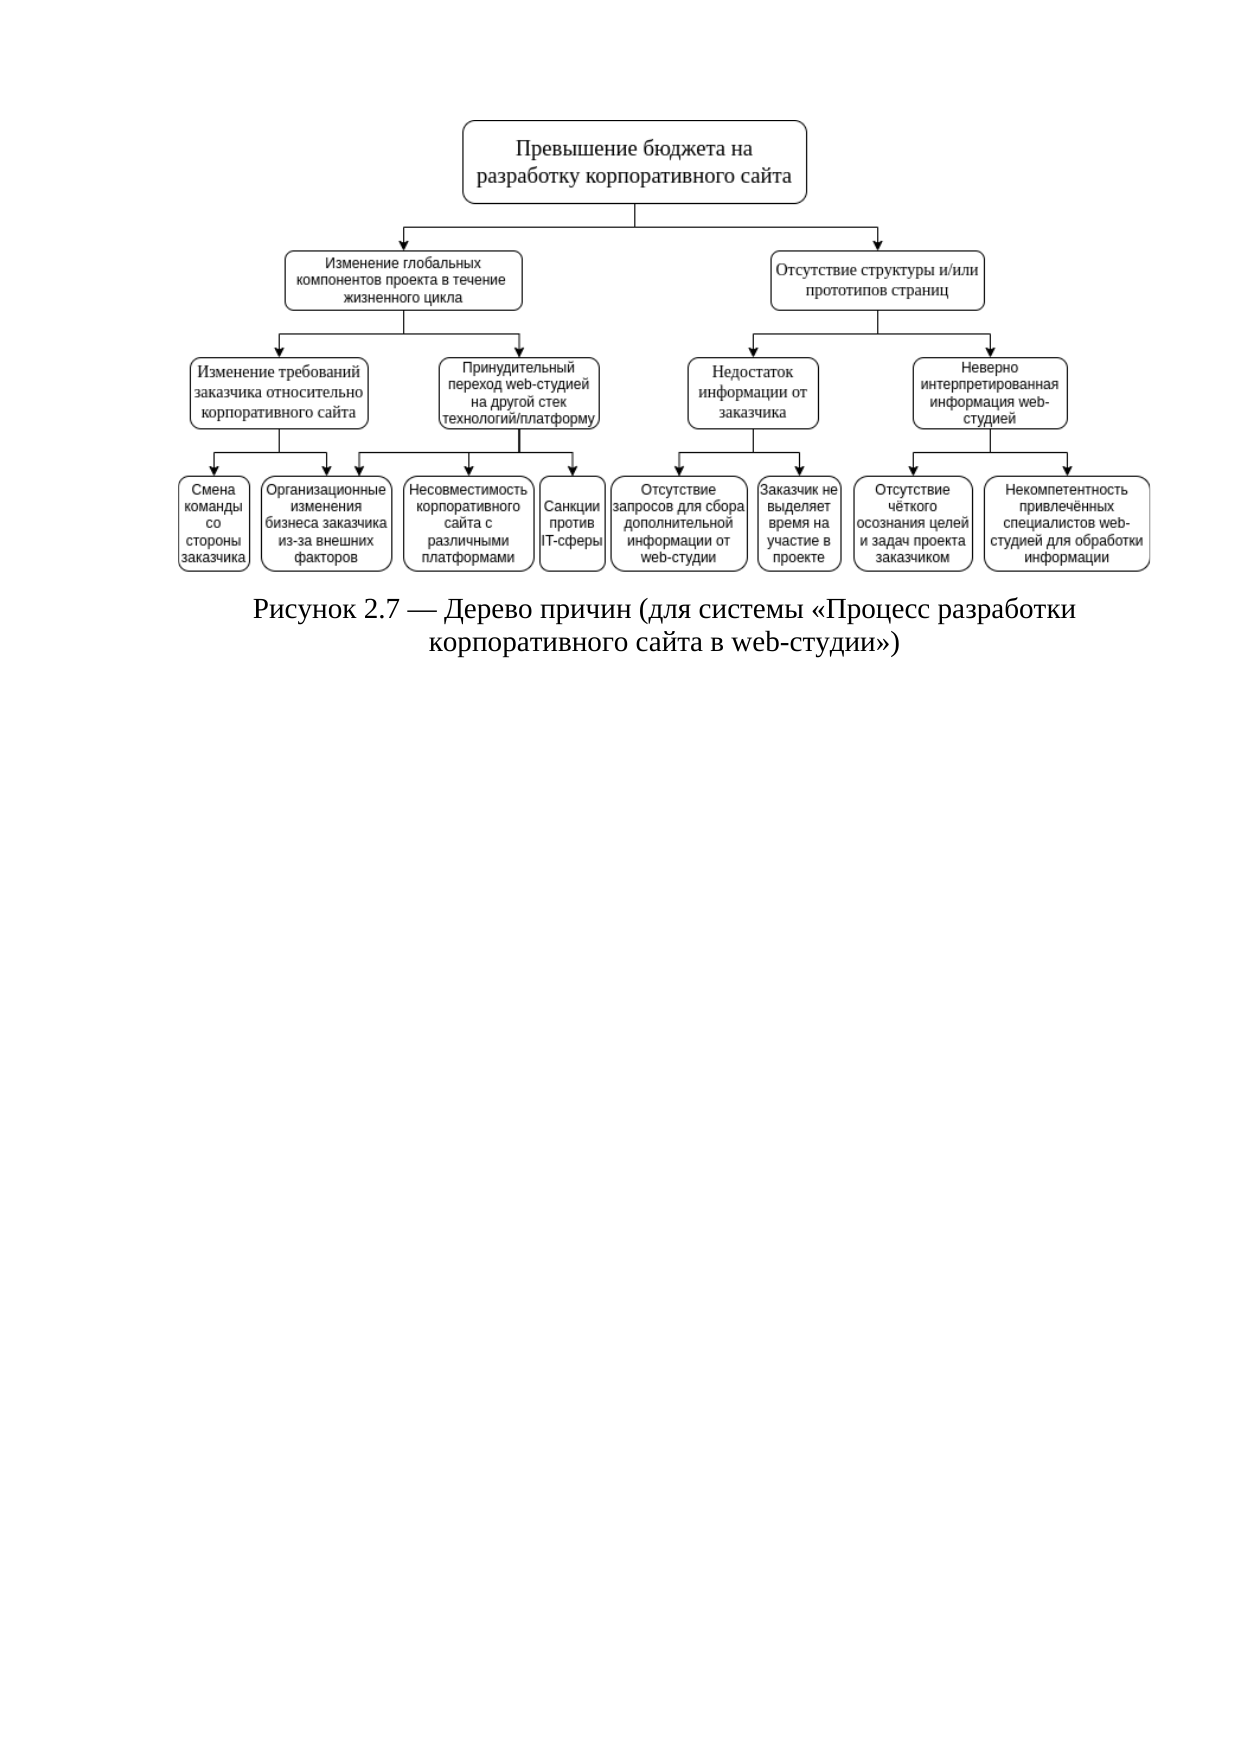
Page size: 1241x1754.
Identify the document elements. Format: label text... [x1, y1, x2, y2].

picture [178, 120, 1151, 573]
text Рисунок 2.7 — Дерево причин (для системы «Процесс разработки корпоративного сайта в web-студии») [177, 136, 1152, 658]
